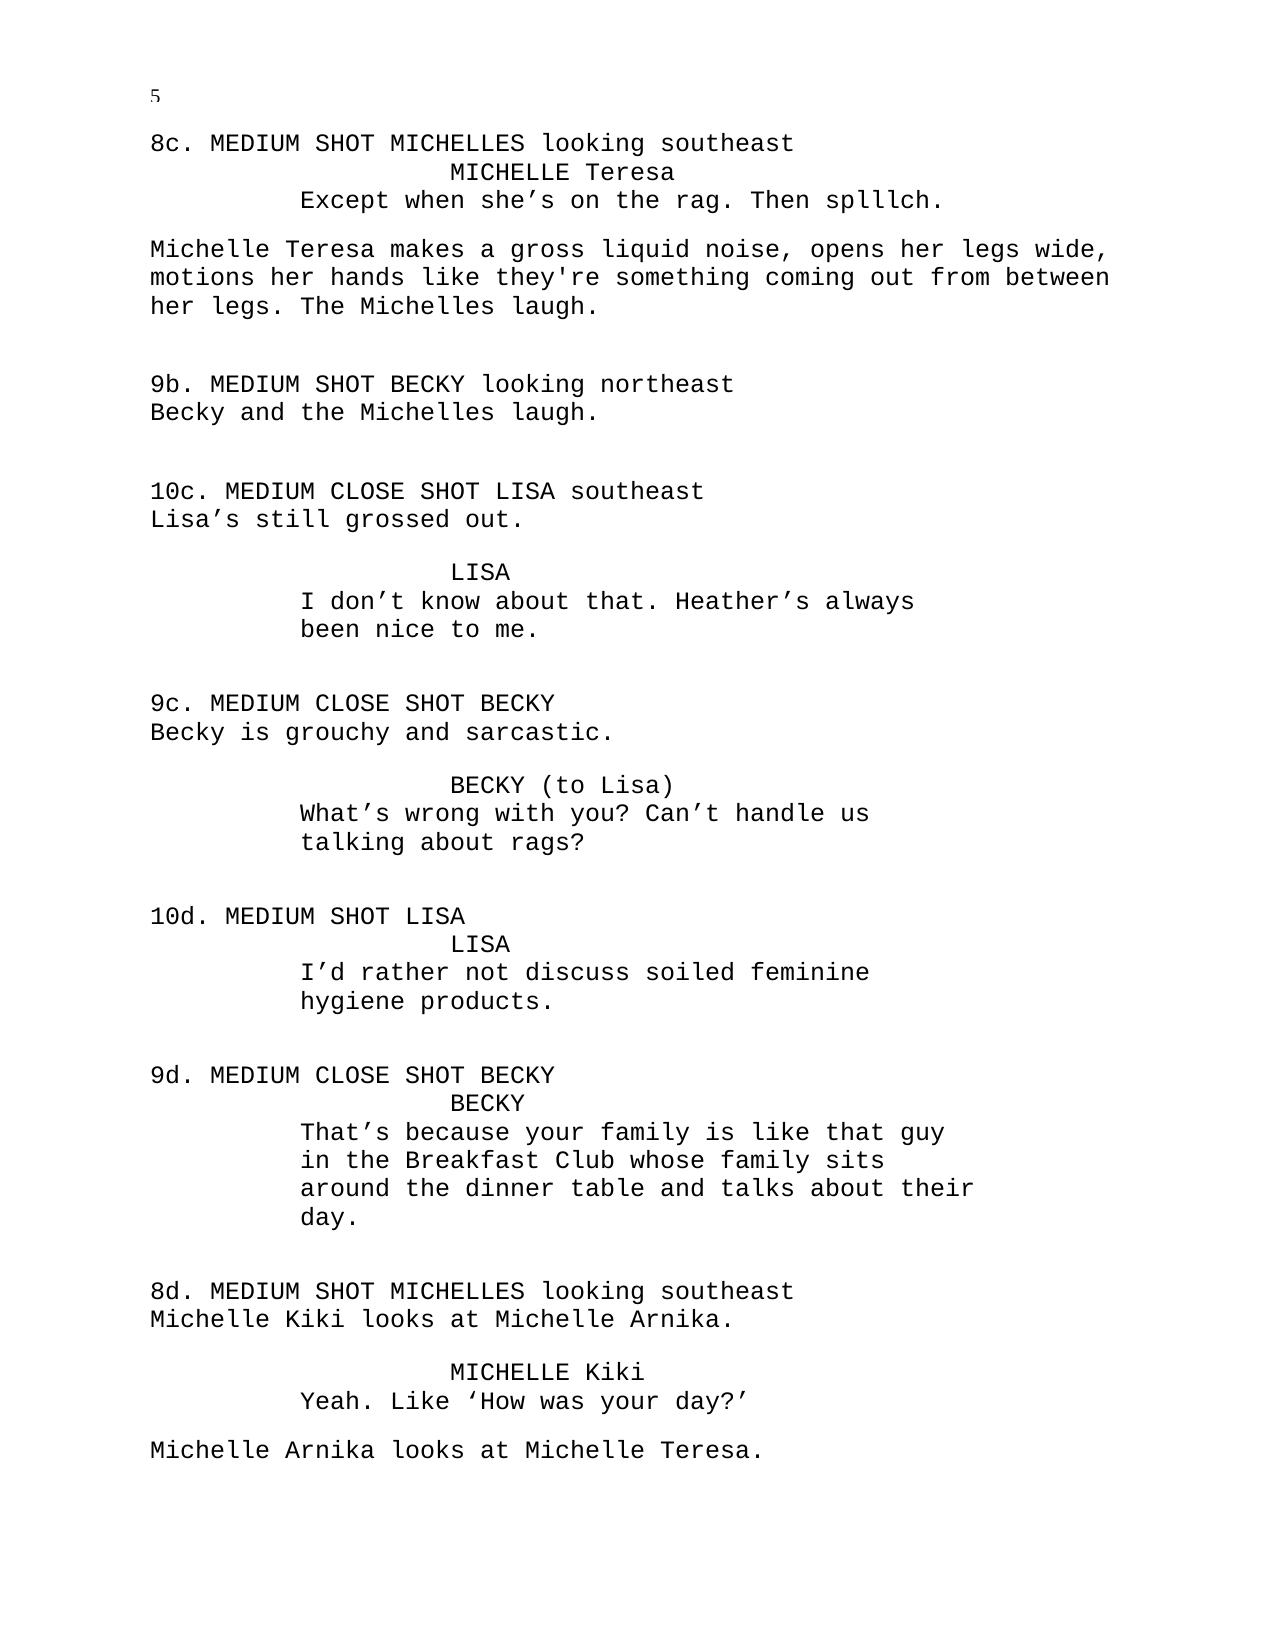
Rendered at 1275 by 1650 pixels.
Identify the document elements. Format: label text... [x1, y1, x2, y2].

subtitle 9c. MEDIUM CLOSE SHOT BECKY [150, 691, 1125, 719]
text I’d rather not discuss soiled feminine hygiene products. [300, 960, 975, 1017]
subtitle 9b. MEDIUM SHOT BECKY looking northeast [150, 372, 1125, 400]
text MICHELLE Kiki [150, 1360, 1125, 1388]
text BECKY [150, 1091, 1125, 1119]
text Except when she’s on the rag. Then splllch. [300, 187, 975, 216]
subtitle 8c. MEDIUM SHOT MICHELLES looking southeast [150, 131, 1125, 159]
text Becky and the Michelles laugh. [150, 400, 1125, 428]
text LISA [150, 560, 1125, 588]
text Lisa’s still grossed out. [150, 507, 1125, 535]
text Yeah. Like ‘How was your day?’ [300, 1388, 975, 1417]
text MICHELLE Teresa [150, 159, 1125, 187]
text Becky is grouchy and sarcastic. [150, 719, 1125, 747]
text LISA [150, 932, 1125, 960]
text Michelle Teresa makes a gross liquid noise, opens her legs wide, motions her hands like they're something coming out from between her legs. The Michelles laugh. [150, 237, 1125, 322]
text Michelle Kiki looks at Michelle Arnika. [150, 1307, 1125, 1335]
subtitle 9d. MEDIUM CLOSE SHOT BECKY [150, 1062, 1125, 1091]
subtitle 8d. MEDIUM SHOT MICHELLES looking southeast [150, 1278, 1125, 1307]
subtitle 10d. MEDIUM SHOT LISA [150, 903, 1125, 932]
text Michelle Arnika looks at Michelle Teresa. [150, 1437, 1125, 1466]
text BECKY (to Lisa) [150, 772, 1125, 801]
subtitle 10c. MEDIUM CLOSE SHOT LISA southeast [150, 478, 1125, 507]
text That’s because your family is like that guy in the Breakfast Club whose family sits around the dinner table and talks about their day. [300, 1119, 975, 1232]
text What’s wrong with you? Can’t handle us talking about rags? [300, 801, 975, 857]
text I don’t know about that. Heather’s always been nice to me. [300, 588, 975, 645]
